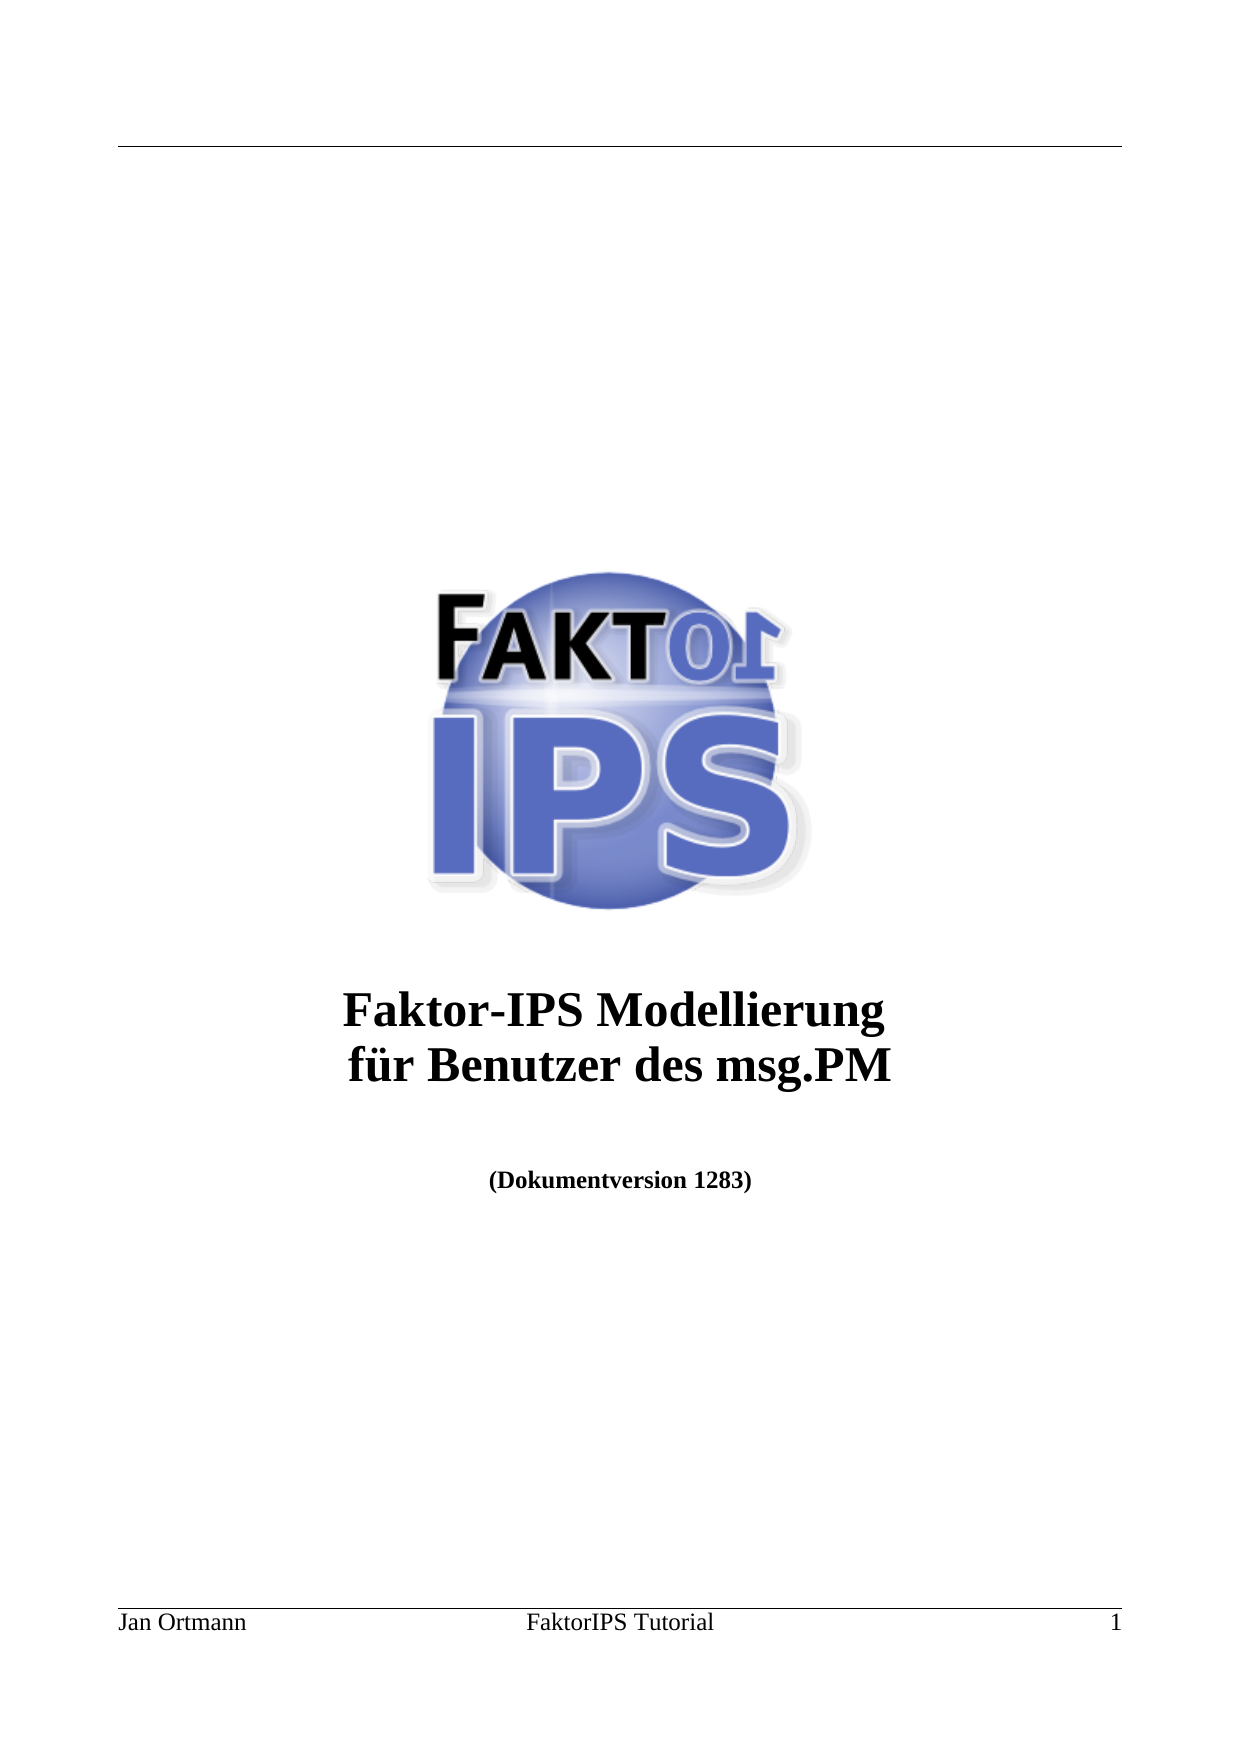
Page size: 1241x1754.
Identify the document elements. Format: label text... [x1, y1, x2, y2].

picture [424, 544, 816, 936]
text für Benutzer des msg.PM [118, 1037, 1122, 1092]
text (Dokumentversion 1283) [118, 1166, 1122, 1194]
text Faktor-IPS Modellierung [118, 981, 1122, 1037]
